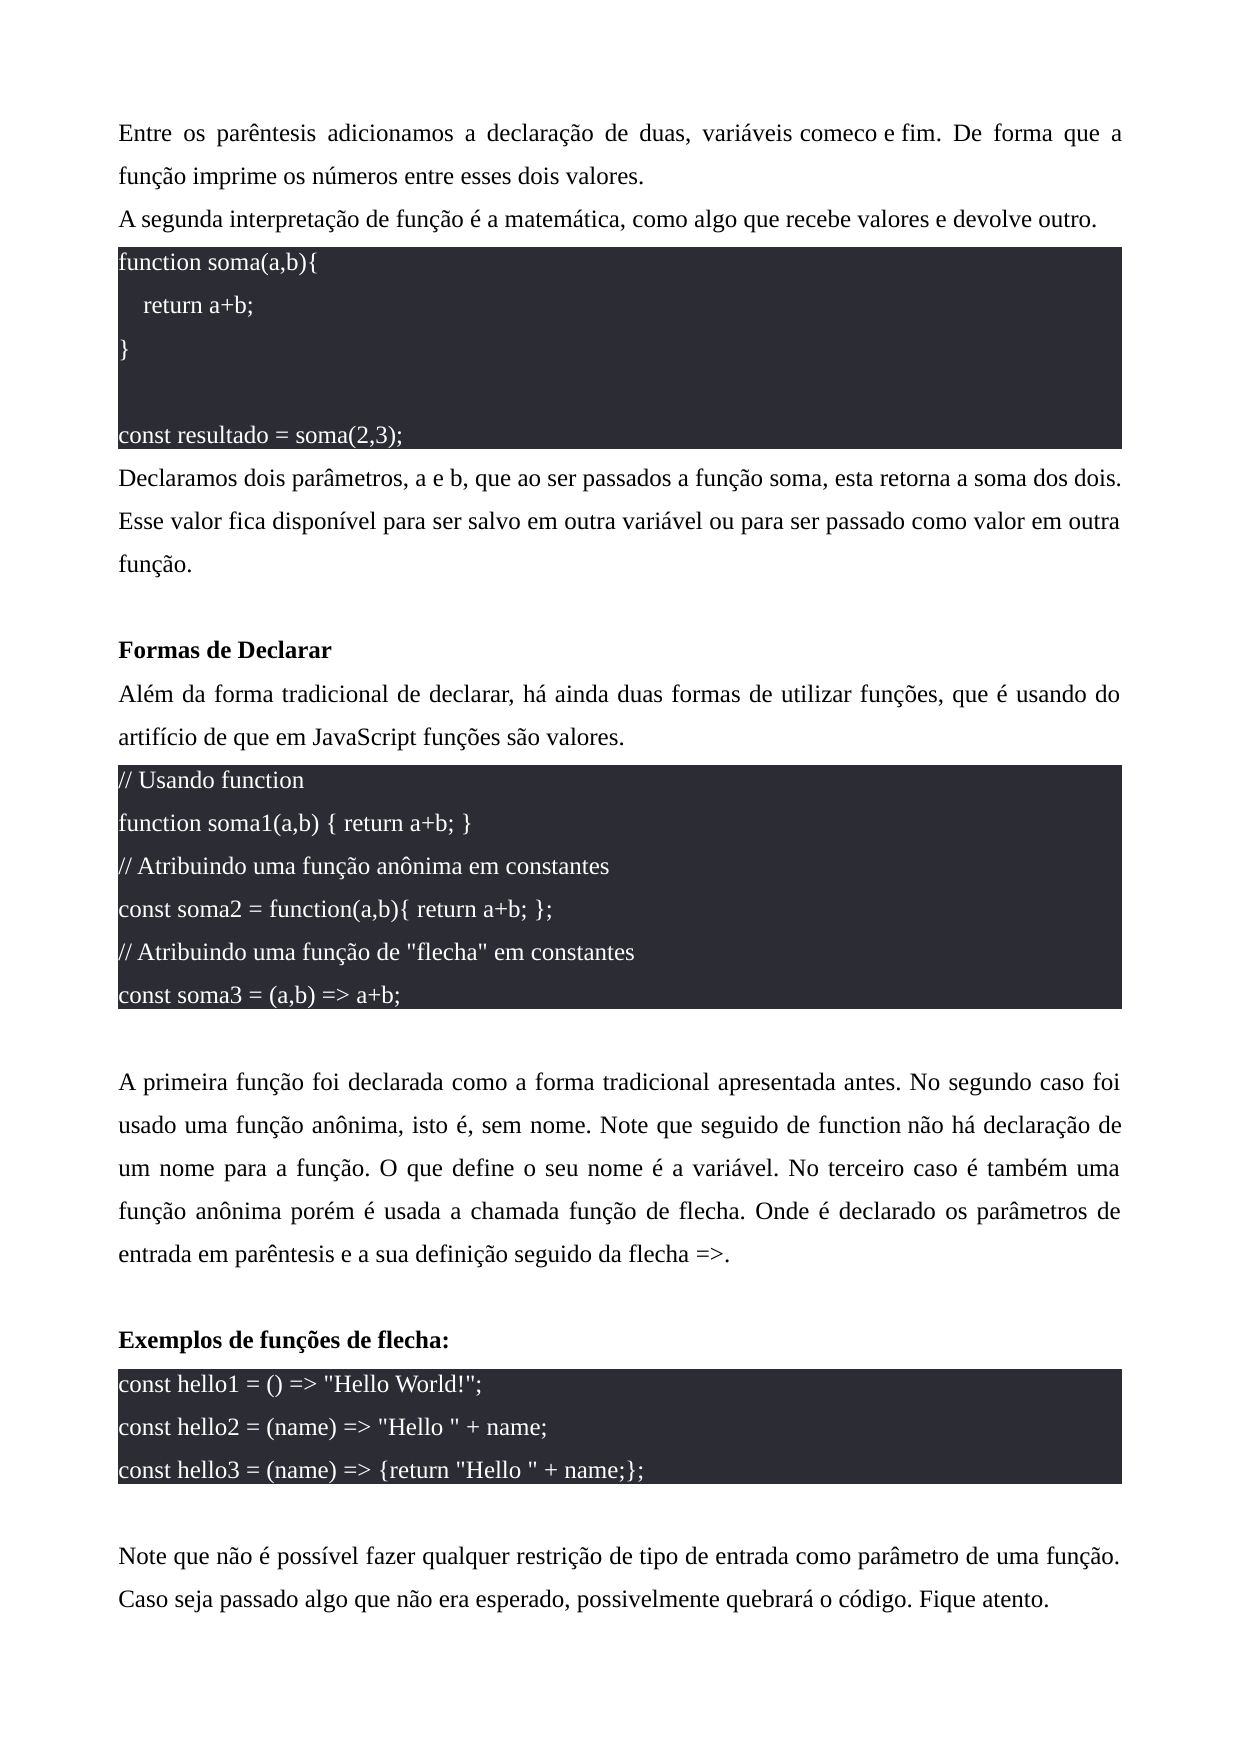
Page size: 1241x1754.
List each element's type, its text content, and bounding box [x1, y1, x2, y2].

text Além da forma tradicional de declarar, há ainda duas formas de utilizar funções, que é usando do artifício de que em JavaScript funções são valores. [118, 679, 1122, 751]
text Note que não é possível fazer qualquer restrição de tipo de entrada como parâmetro de uma função. Caso seja passado algo que não era esperado, possivelmente quebrará o código. Fique atento. [118, 1541, 1122, 1613]
text // Atribuindo uma função de "flecha" em constantes [118, 937, 1122, 966]
text // Usando function [118, 765, 1122, 794]
text const soma2 = function(a,b){ return a+b; }; [118, 894, 1122, 923]
text Exemplos de funções de flecha: [118, 1326, 1122, 1354]
text function soma1(a,b) { return a+b; } [118, 808, 1122, 837]
text const hello1 = () => "Hello World!"; [118, 1369, 1122, 1397]
text return a+b; [118, 291, 1122, 319]
text Declaramos dois parâmetros, a e b, que ao ser passados a função soma, esta retorna a soma dos dois. Esse valor fica disponível para ser salvo em outra variável ou para ser passado como valor em outra função. [118, 463, 1122, 578]
text const resultado = soma(2,3); [118, 420, 1122, 449]
text Formas de Declarar [118, 636, 1122, 664]
text const hello2 = (name) => "Hello " + name; [118, 1412, 1122, 1441]
text Entre os parêntesis adicionamos a declaração de duas, variáveis comeco e fim. De forma que a função imprime os números entre esses dois valores. [118, 118, 1122, 190]
text const hello3 = (name) => {return "Hello " + name;}; [118, 1455, 1122, 1484]
text const soma3 = (a,b) => a+b; [118, 981, 1122, 1009]
text A segunda interpretação de função é a matemática, como algo que recebe valores e devolve outro. [118, 204, 1122, 233]
text A primeira função foi declarada como a forma tradicional apresentada antes. No segundo caso foi usado uma função anônima, isto é, sem nome. Note que seguido de function não há declaração de um nome para a função. O que define o seu nome é a variável. No terceiro caso é também uma função anônima porém é usada a chamada função de flecha. Onde é declarado os parâmetros de entrada em parêntesis e a sua definição seguido da flecha =>. [118, 1067, 1122, 1268]
text } [118, 334, 1122, 362]
text function soma(a,b){ [118, 247, 1122, 276]
text // Atribuindo uma função anônima em constantes [118, 851, 1122, 880]
